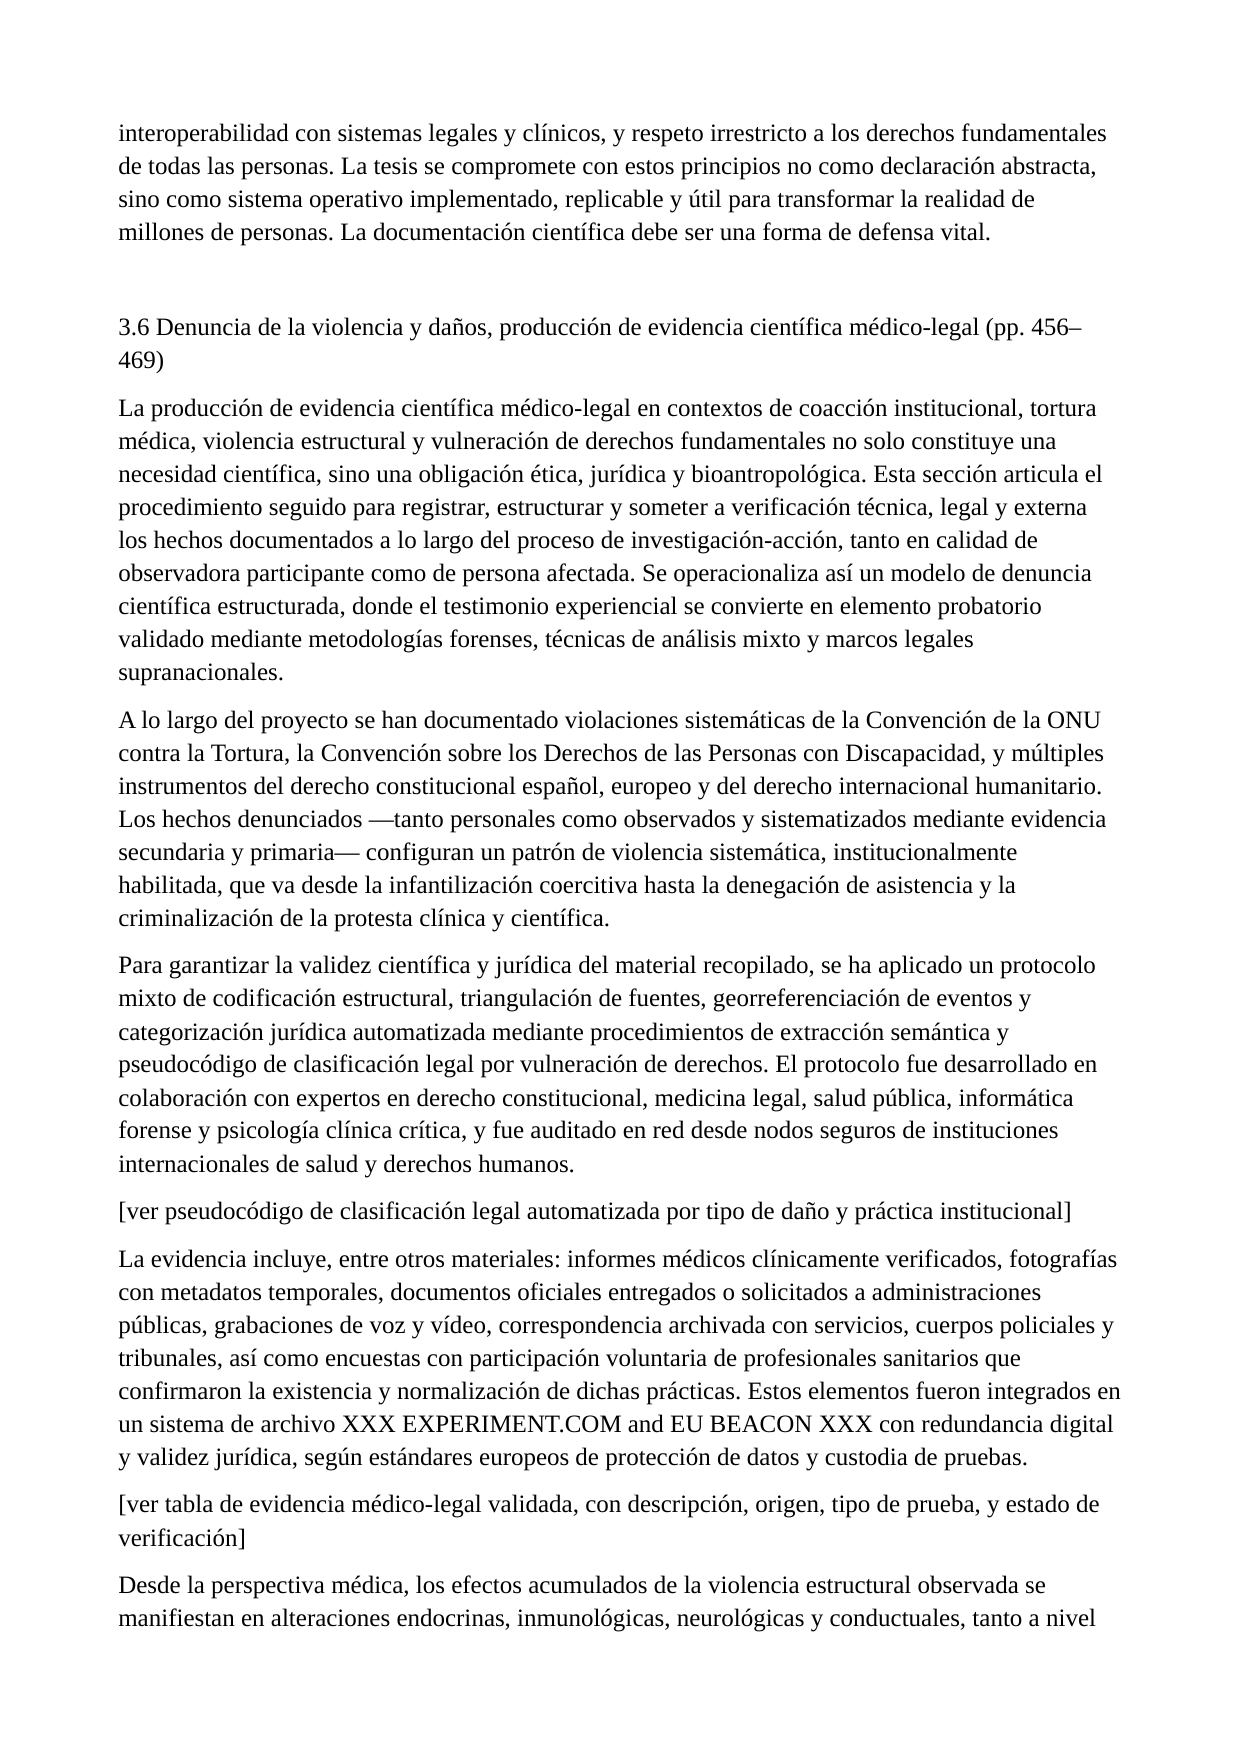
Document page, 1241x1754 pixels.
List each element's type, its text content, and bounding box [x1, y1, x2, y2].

text [ver tabla de evidencia médico-legal validada, con descripción, origen, tipo de prueba, y estado de verificación] [118, 1489, 1122, 1551]
text La evidencia incluye, entre otros materiales: informes médicos clínicamente verificados, fotografías con metadatos temporales, documentos oficiales entregados o solicitados a administraciones públicas, grabaciones de voz y vídeo, correspondencia archivada con servicios, cuerpos policiales y tribunales, así como encuestas con participación voluntaria de profesionales sanitarios que confirmaron la existencia y normalización de dichas prácticas. Estos elementos fueron integrados en un sistema de archivo XXX EXPERIMENT.COM and EU BEACON XXX con redundancia digital y validez jurídica, según estándares europeos de protección de datos y custodia de pruebas. [118, 1244, 1122, 1471]
text A lo largo del proyecto se han documentado violaciones sistemáticas de la Convención de la ONU contra la Tortura, la Convención sobre los Derechos de las Personas con Discapacidad, y múltiples instrumentos del derecho constitucional español, europeo y del derecho internacional humanitario. Los hechos denunciados —tanto personales como observados y sistematizados mediante evidencia secundaria y primaria— configuran un patrón de violencia sistemática, institucionalmente habilitada, que va desde la infantilización coercitiva hasta la denegación de asistencia y la criminalización de la protesta clínica y científica. [118, 705, 1122, 932]
text interoperabilidad con sistemas legales y clínicos, y respeto irrestricto a los derechos fundamentales de todas las personas. La tesis se compromete con estos principios no como declaración abstracta, sino como sistema operativo implementado, replicable y útil para transformar la realidad de millones de personas. La documentación científica debe ser una forma de defensa vital. [118, 118, 1122, 246]
text La producción de evidencia científica médico-legal en contextos de coacción institucional, tortura médica, violencia estructural y vulneración de derechos fundamentales no solo constituye una necesidad científica, sino una obligación ética, jurídica y bioantropológica. Esta sección articula el procedimiento seguido para registrar, estructurar y someter a verificación técnica, legal y externa los hechos documentados a lo largo del proceso de investigación-acción, tanto en calidad de observadora participante como de persona afectada. Se operacionaliza así un modelo de denuncia científica estructurada, donde el testimonio experiencial se convierte en elemento probatorio validado mediante metodologías forenses, técnicas de análisis mixto y marcos legales supranacionales. [118, 393, 1122, 686]
text [ver pseudocódigo de clasificación legal automatizada por tipo de daño y práctica institucional] [118, 1196, 1122, 1225]
text 3.6 Denuncia de la violencia y daños, producción de evidencia científica médico-legal (pp. 456–469) [118, 312, 1122, 374]
text Para garantizar la validez científica y jurídica del material recopilado, se ha aplicado un protocolo mixto de codificación estructural, triangulación de fuentes, georreferenciación de eventos y categorización jurídica automatizada mediante procedimientos de extracción semántica y pseudocódigo de clasificación legal por vulneración de derechos. El protocolo fue desarrollado en colaboración con expertos en derecho constitucional, medicina legal, salud pública, informática forense y psicología clínica crítica, y fue auditado en red desde nodos seguros de instituciones internacionales de salud y derechos humanos. [118, 951, 1122, 1177]
text Desde la perspectiva médica, los efectos acumulados de la violencia estructural observada se manifiestan en alteraciones endocrinas, inmunológicas, neurológicas y conductuales, tanto a nivel [118, 1570, 1122, 1632]
